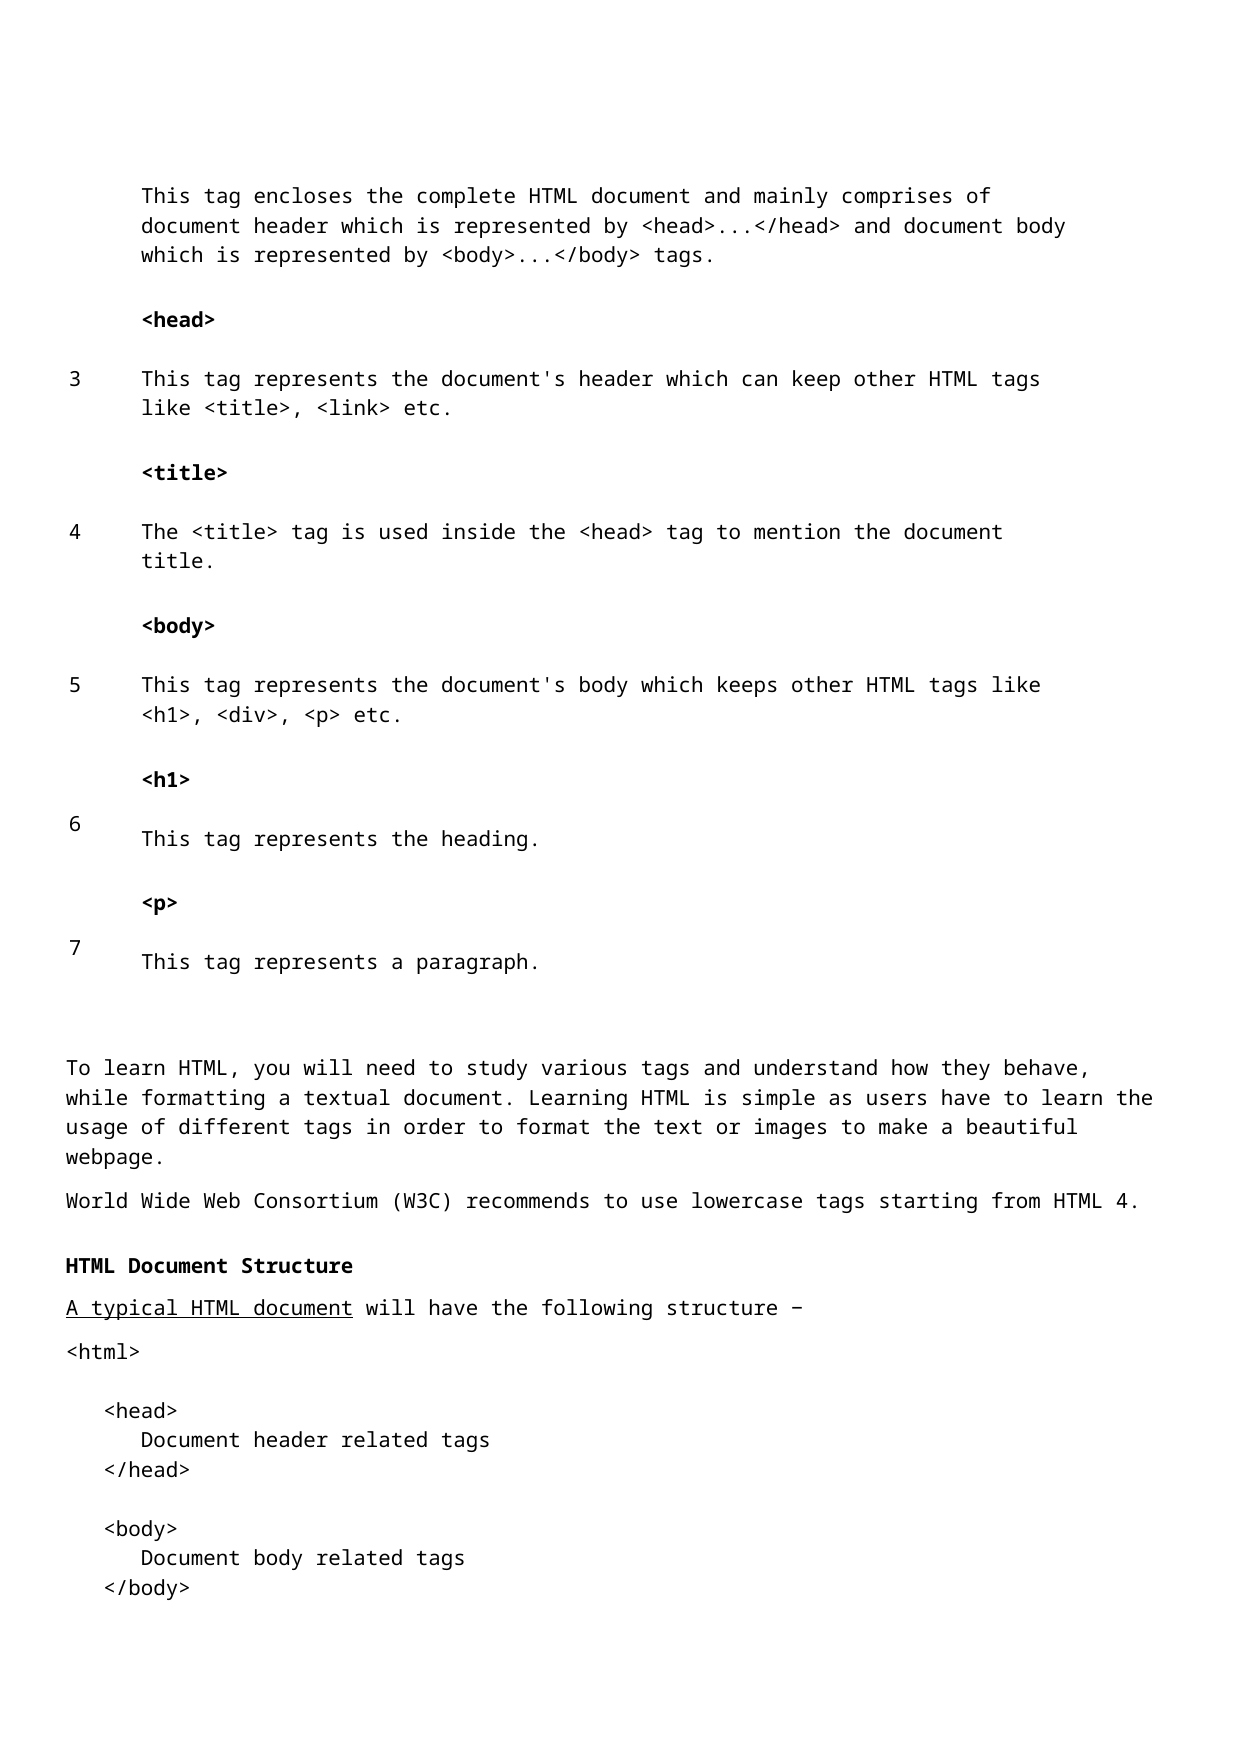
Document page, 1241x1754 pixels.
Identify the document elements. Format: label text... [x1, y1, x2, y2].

table_cell <body> This tag represents the document's body which keeps other HTML tags like <h1>, <div>, <p> etc. [138, 607, 1069, 761]
table_cell <h1> This tag represents the heading. [138, 761, 1069, 884]
table_cell <head> This tag represents the document's header which can keep other HTML tags like <title>, <link> etc. [138, 301, 1069, 454]
table_cell <p> This tag represents a paragraph. [138, 884, 1069, 1008]
table_cell 7 [66, 884, 138, 1008]
text <body> [66, 1512, 1158, 1542]
text World Wide Web Consortium (W3C) recommends to use lowercase tags starting from HTML 4. [66, 1184, 1158, 1214]
text </body> [66, 1571, 1158, 1601]
text A typical HTML document will have the following structure − [66, 1291, 1158, 1321]
table_cell [66, 118, 138, 301]
text To learn HTML, you will need to study various tags and understand how they behave, while formatting a textual document. Learning HTML is simple as users have to learn the usage of different tags in order to format the text or images to make a beautiful webpage. [66, 1052, 1158, 1170]
table_cell <title> The <title> tag is used inside the <head> tag to mention the document title. [138, 454, 1069, 607]
table_cell 5 [66, 607, 138, 761]
table_cell 4 [66, 454, 138, 607]
text Document header related tags [66, 1424, 1158, 1453]
table_cell 6 [66, 761, 138, 884]
text <html> [66, 1336, 1158, 1365]
table_cell 3 [66, 301, 138, 454]
table_cell This tag encloses the complete HTML document and mainly comprises of document header which is represented by <head>...</head> and document body which is represented by <body>...</body> tags. [138, 118, 1069, 301]
text <head> [66, 1394, 1158, 1424]
text </head> [66, 1453, 1158, 1483]
text Document body related tags [66, 1542, 1158, 1571]
subtitle HTML Document Structure [66, 1249, 1158, 1279]
